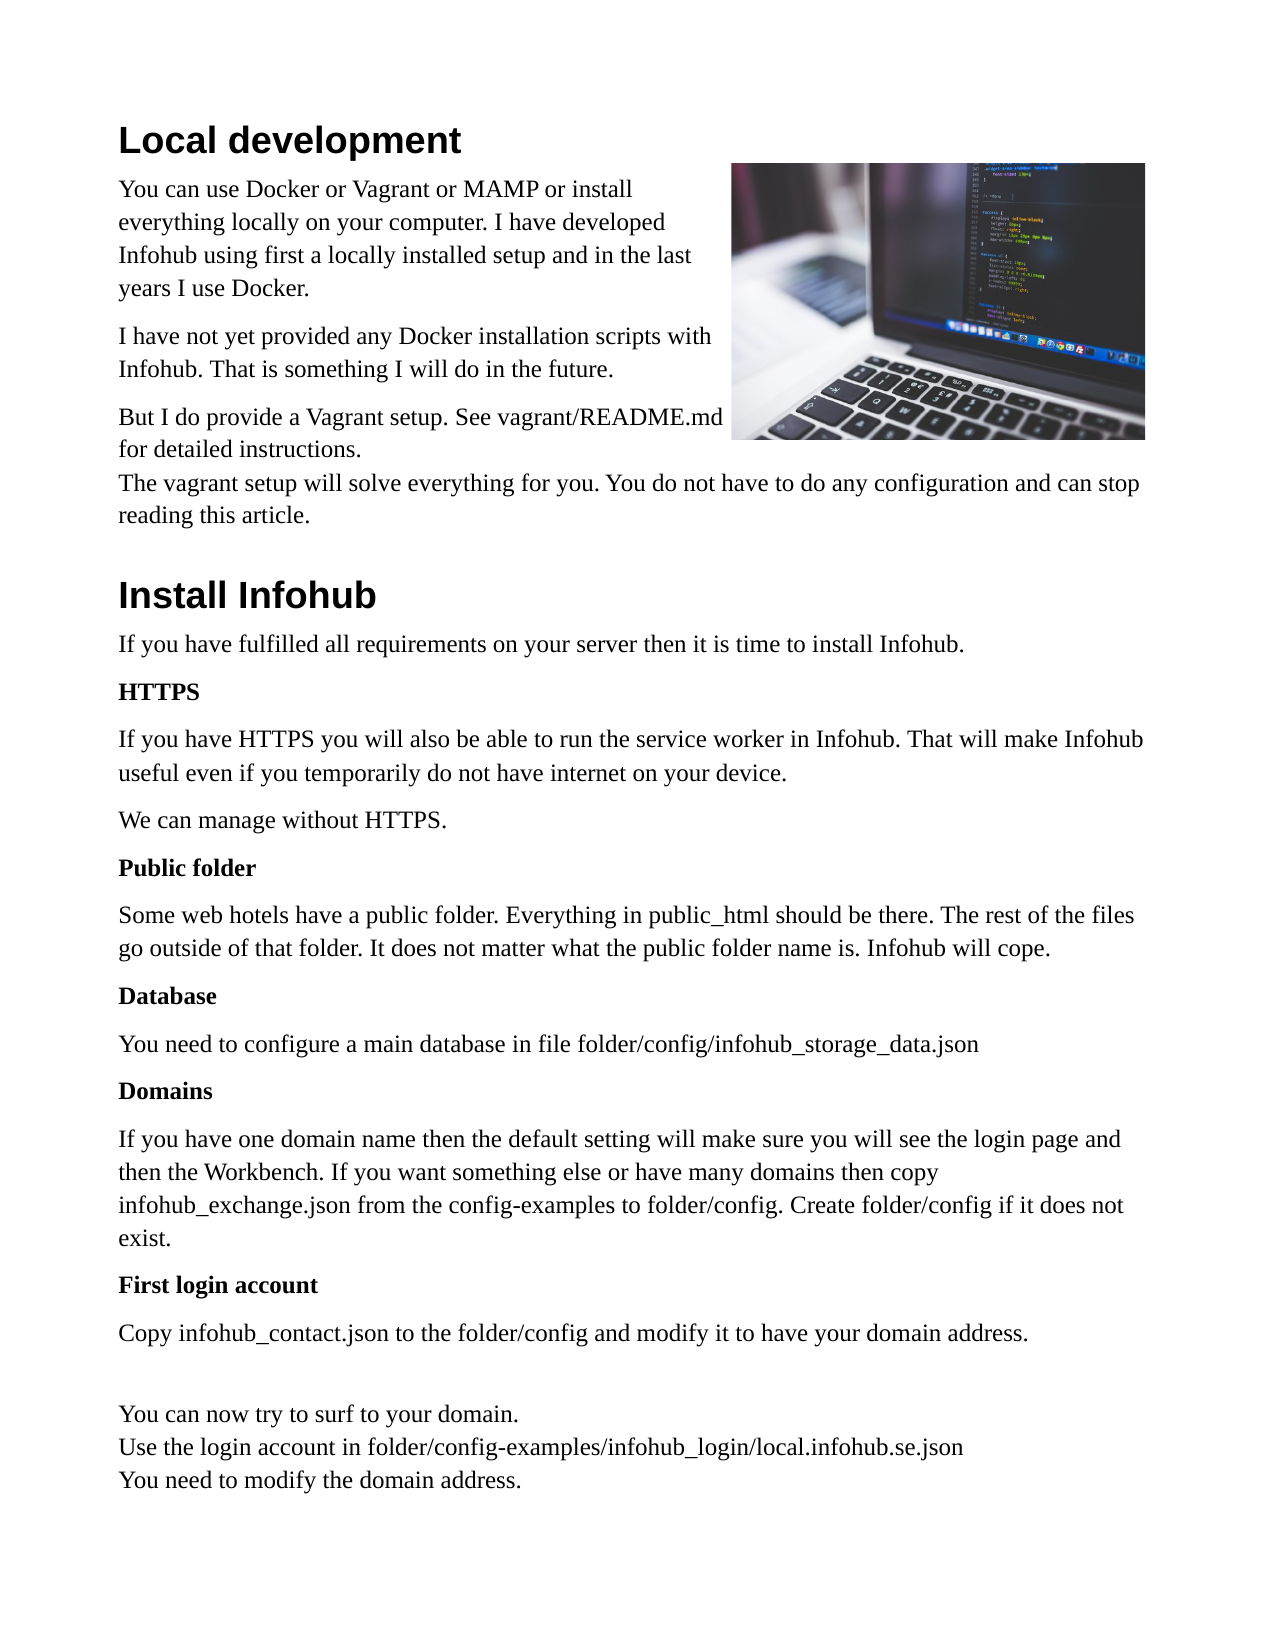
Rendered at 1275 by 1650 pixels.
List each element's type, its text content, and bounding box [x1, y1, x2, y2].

text You can now try to surf to your domain. Use the login account in folder/config-examples/infohub_login/local.infohub.se.json You need to modify the domain address. [118, 1399, 1157, 1493]
text HTTPS [118, 677, 1157, 706]
subtitle Install Infohub [118, 573, 1157, 617]
text If you have fulfilled all requirements on your server then it is time to install Infohub. [118, 629, 1157, 658]
text But I do provide a Vagrant setup. See vagrant/README.md for detailed instructions. The vagrant setup will solve everything for you. You do not have to do any configuration and can stop reading this article. [118, 402, 1157, 529]
text Copy infohub_contact.json to the folder/config and modify it to have your domain address. [118, 1318, 1157, 1380]
text We can manage without HTTPS. [118, 805, 1157, 834]
text Public folder [118, 853, 1157, 882]
text I have not yet provided any Docker installation scripts with Infohub. That is something I will do in the future. [118, 321, 731, 383]
text If you have HTTPS you will also be able to run the service worker in Infohub. That will make Infohub useful even if you temporarily do not have internet on your device. [118, 724, 1157, 786]
text If you have one domain name then the default setting will make sure you will see the login page and then the Workbench. If you want something else or have many domains then copy infohub_exchange.json from the config-examples to folder/config. Create folder/config if it does not exist. [118, 1124, 1157, 1252]
text You can use Docker or Vagrant or MAMP or install everything locally on your computer. I have developed Infohub using first a locally installed setup and in the last years I use Docker. [118, 174, 731, 302]
text Some web hotels have a public folder. Everything in public_html should be there. The rest of the files go outside of that folder. It does not matter what the public folder name is. Infohub will cope. [118, 900, 1157, 962]
text First login account [118, 1271, 1157, 1299]
text You need to configure a main database in file folder/config/infohub_storage_data.json [118, 1029, 1157, 1057]
subtitle Local development [118, 118, 1157, 162]
picture [731, 163, 1146, 440]
text Database [118, 981, 1157, 1010]
text Domains [118, 1076, 1157, 1105]
